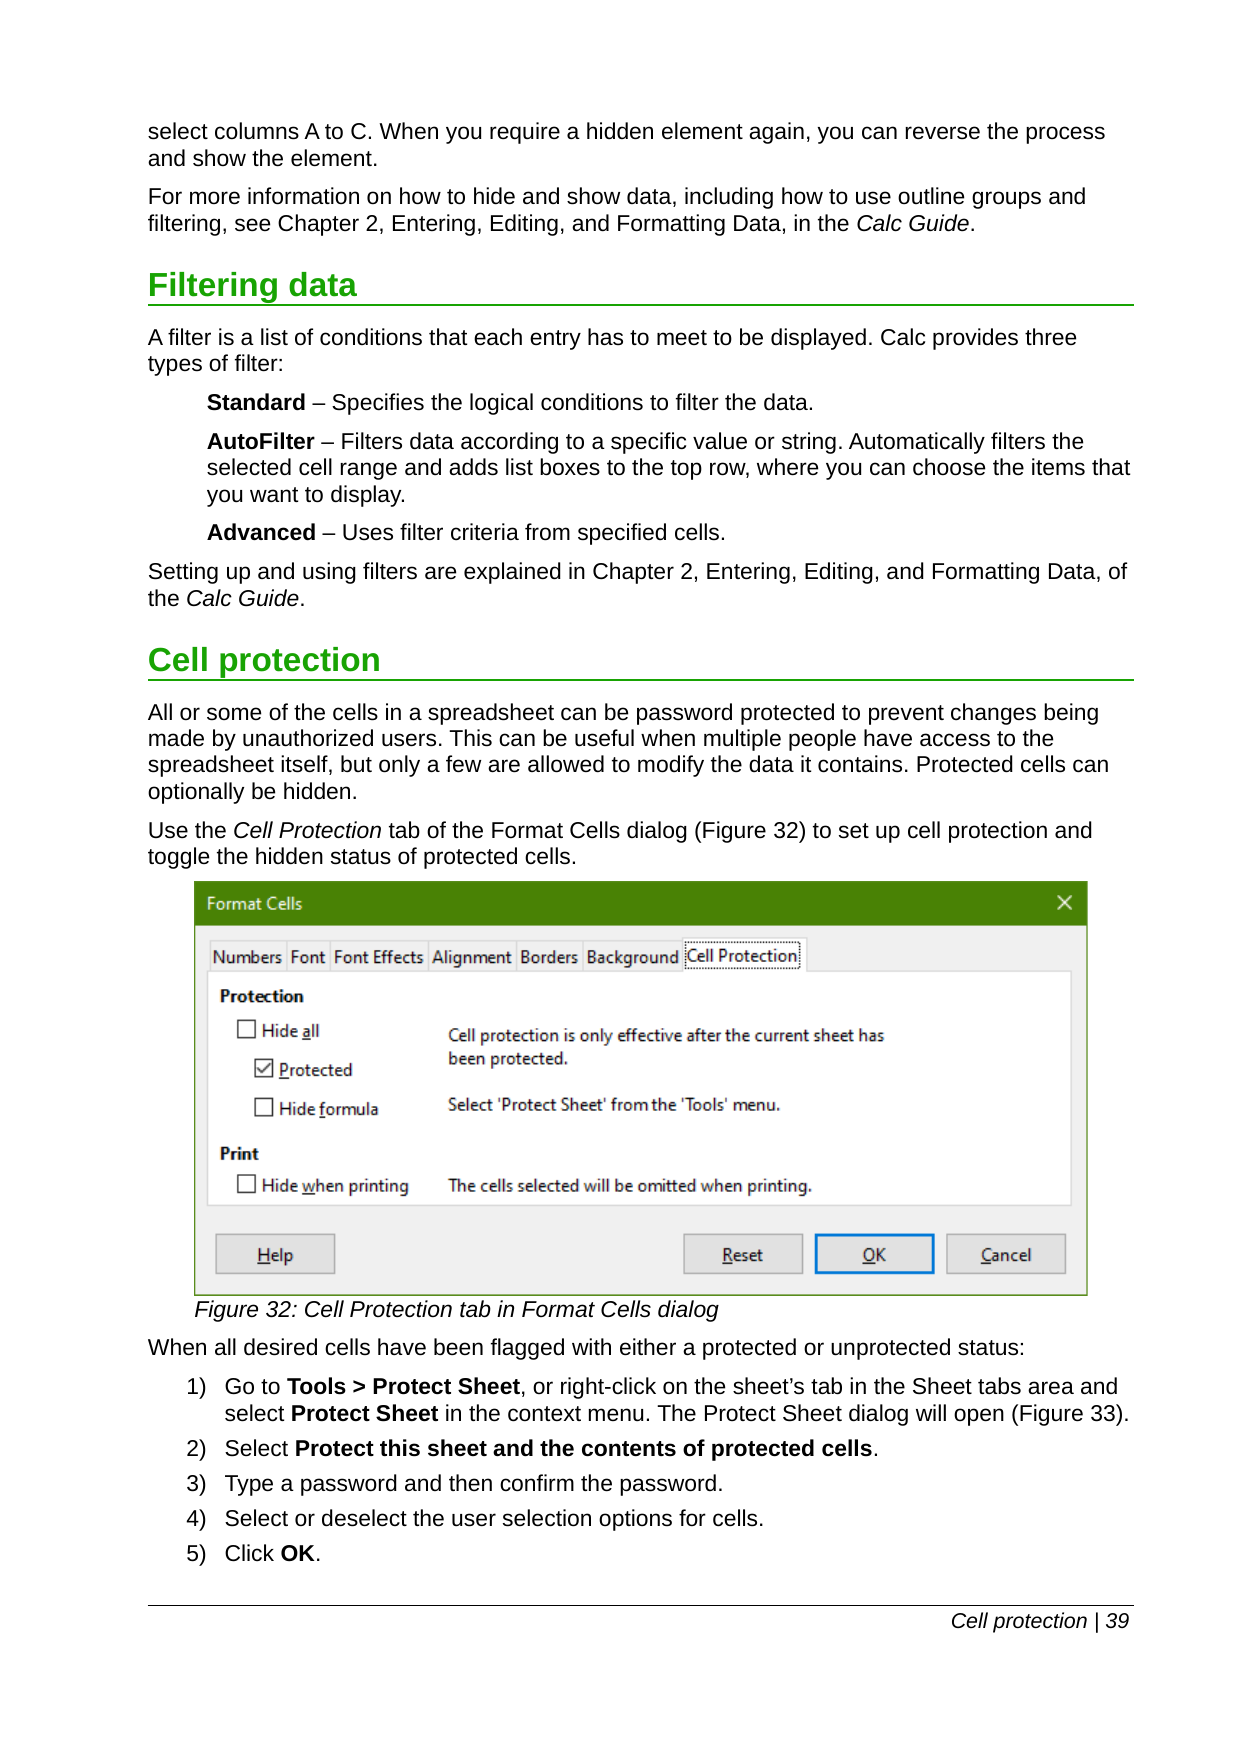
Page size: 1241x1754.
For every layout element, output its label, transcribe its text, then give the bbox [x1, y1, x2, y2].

text Setting up and using filters are explained in Chapter 2, Entering, Editing, and Formatting Data, of the Calc Guide. [148, 558, 1134, 611]
list When all desired cells have been flagged with either a protected or unprotected status: [148, 1334, 1134, 1361]
list Select or deselect the user selection options for cells. [207, 1505, 1134, 1531]
text Figure 32: Cell Protection tab in Format Cells dialog [194, 1296, 1088, 1322]
picture [194, 881, 1088, 1296]
list Type a password and then confirm the password. [207, 1470, 1134, 1496]
text AutoFilter – Filters data according to a specific value or string. Automatically filters the selected cell range and adds list boxes to the top row, where you can choose the items that you want to display. [207, 428, 1134, 507]
list Select Protect this sheet and the contents of protected cells. [207, 1435, 1134, 1461]
list All or some of the cells in a spreadsheet can be password protected to prevent changes being made by unauthorized users. This can be useful when multiple people have access to the spreadsheet itself, but only a few are allowed to modify the data it contains. Protected cells can optionally be hidden. [148, 699, 1134, 804]
text Use the Cell Protection tab of the Format Cells dialog (Figure 32) to set up cell protection and toggle the hidden status of protected cells. [148, 817, 1134, 869]
list Go to Tools > Protect Sheet, or right-click on the sheet’s tab in the Sheet tabs area and select Protect Sheet in the context menu. The Protect Sheet dialog will open (Figure 33). [207, 1373, 1134, 1426]
text select columns A to C. When you require a hidden element again, you can reverse the process and show the element. [148, 118, 1134, 171]
text Standard – Specifies the logical conditions to filter the data. [207, 389, 1134, 415]
text A filter is a list of conditions that each entry has to meet to be displayed. Calc provides three types of filter: [148, 324, 1134, 376]
text Advanced – Uses filter criteria from specified cells. [207, 519, 1134, 546]
list Click OK. [207, 1540, 1134, 1567]
text For more information on how to hide and show data, including how to use outline groups and filtering, see Chapter 2, Entering, Editing, and Formatting Data, in the Calc Guide. [148, 183, 1134, 236]
subtitle Cell protection [148, 640, 1134, 679]
subtitle Filtering data [148, 266, 1134, 304]
